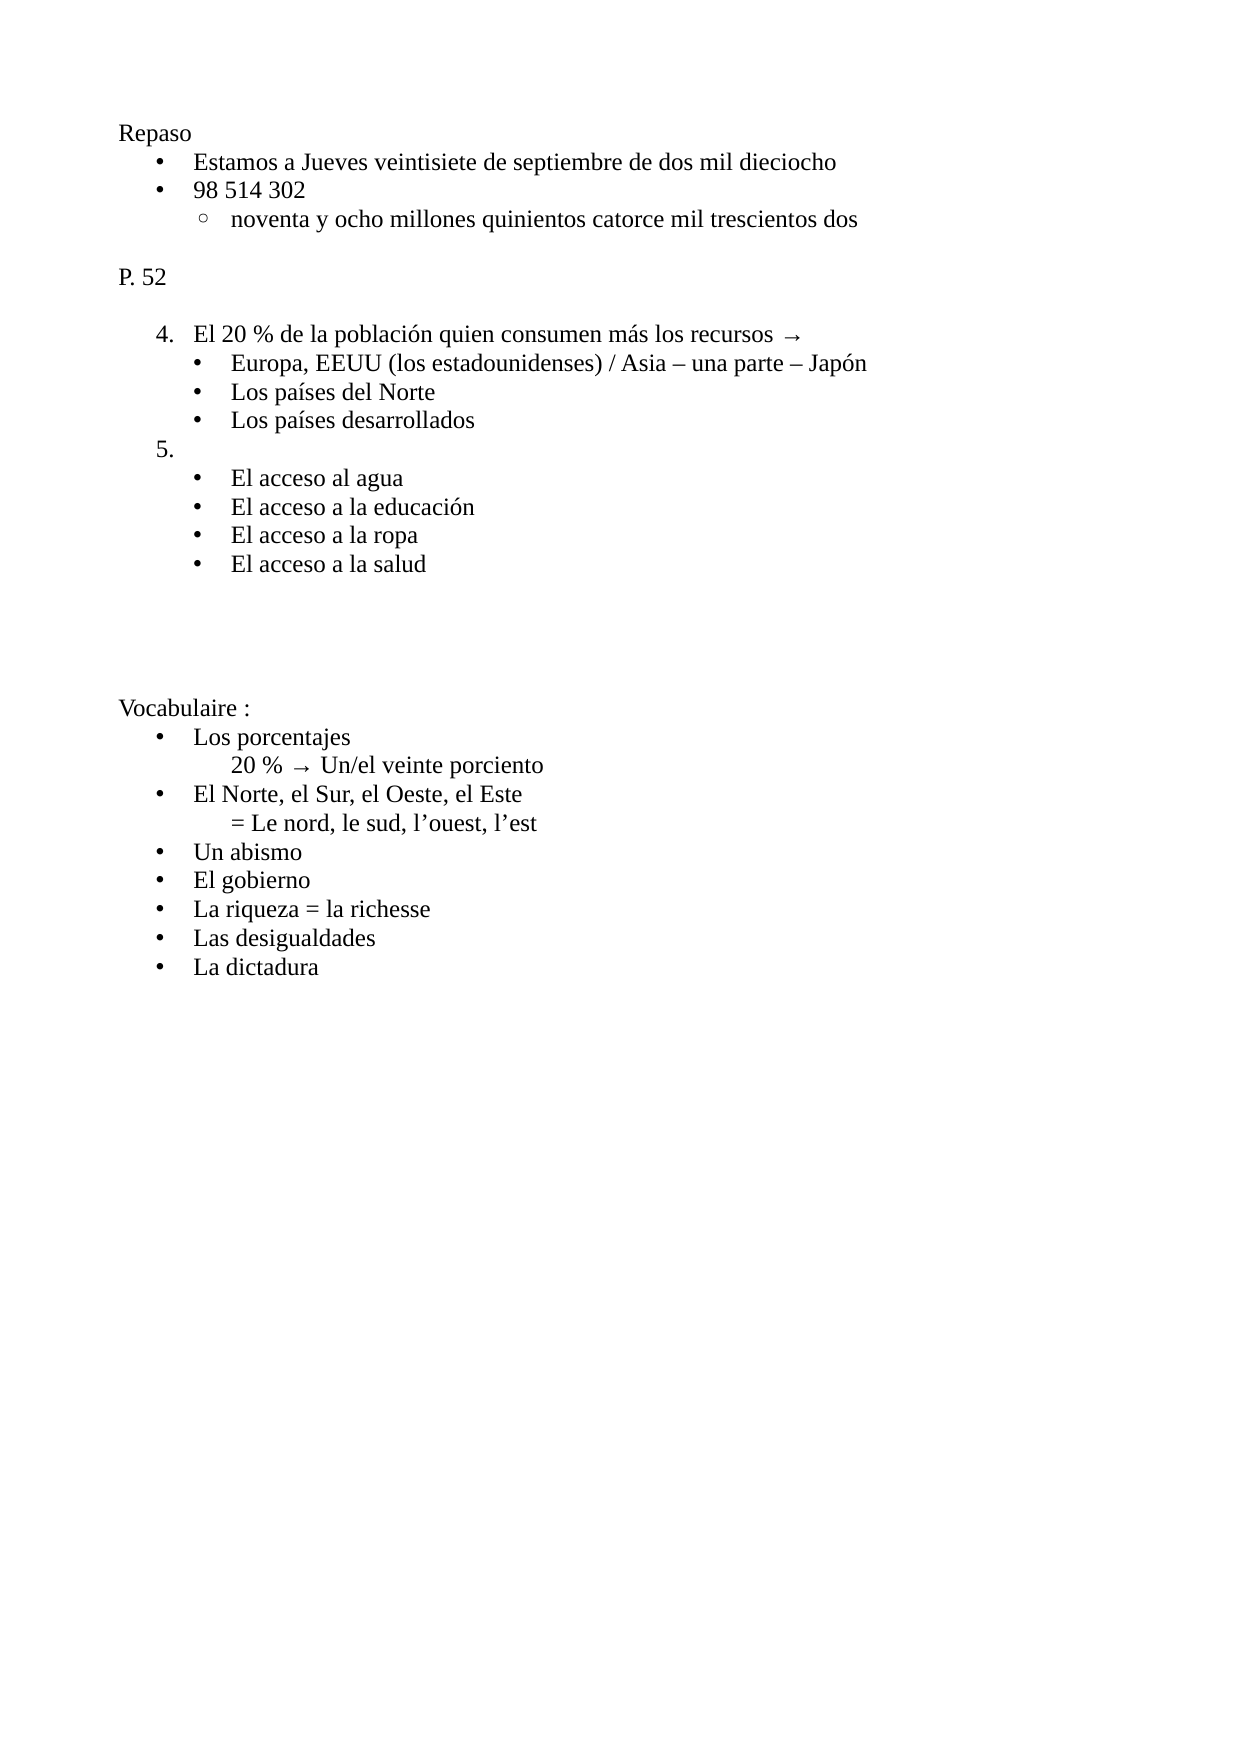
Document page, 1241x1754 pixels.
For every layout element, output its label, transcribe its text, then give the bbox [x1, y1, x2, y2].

list noventa y ocho millones quinientos catorce mil trescientos dos [193, 204, 1122, 233]
text Vocabulaire : [118, 693, 1122, 722]
list = Le nord, le sud, l’ouest, l’est [193, 808, 1122, 837]
list Europa, EEUU (los estadounidenses) / Asia – una parte – Japón [193, 348, 1122, 377]
list Los países desarrollados [193, 406, 1122, 434]
text Repaso [118, 118, 1122, 147]
list 98 514 302 [156, 176, 1122, 204]
list El acceso a la ropa [193, 521, 1122, 549]
list Las desigualdades [156, 923, 1122, 952]
list Estamos a Jueves veintisiete de septiembre de dos mil dieciocho [156, 147, 1122, 176]
list Los países del Norte [193, 377, 1122, 406]
list Un abismo [156, 837, 1122, 866]
list El acceso a la educación [193, 492, 1122, 521]
list El acceso a la salud [193, 549, 1122, 578]
list Los porcentajes [156, 722, 1122, 751]
list 20 % → Un/el veinte porciento [193, 751, 1122, 779]
list El Norte, el Sur, el Oeste, el Este [156, 779, 1122, 808]
list La riqueza = la richesse [156, 894, 1122, 923]
text P. 52 [118, 262, 1122, 291]
list La dictadura [156, 952, 1122, 981]
list El 20 % de la población quien consumen más los recursos → [156, 319, 1122, 348]
list El gobierno [156, 866, 1122, 894]
list El acceso al agua [193, 463, 1122, 492]
